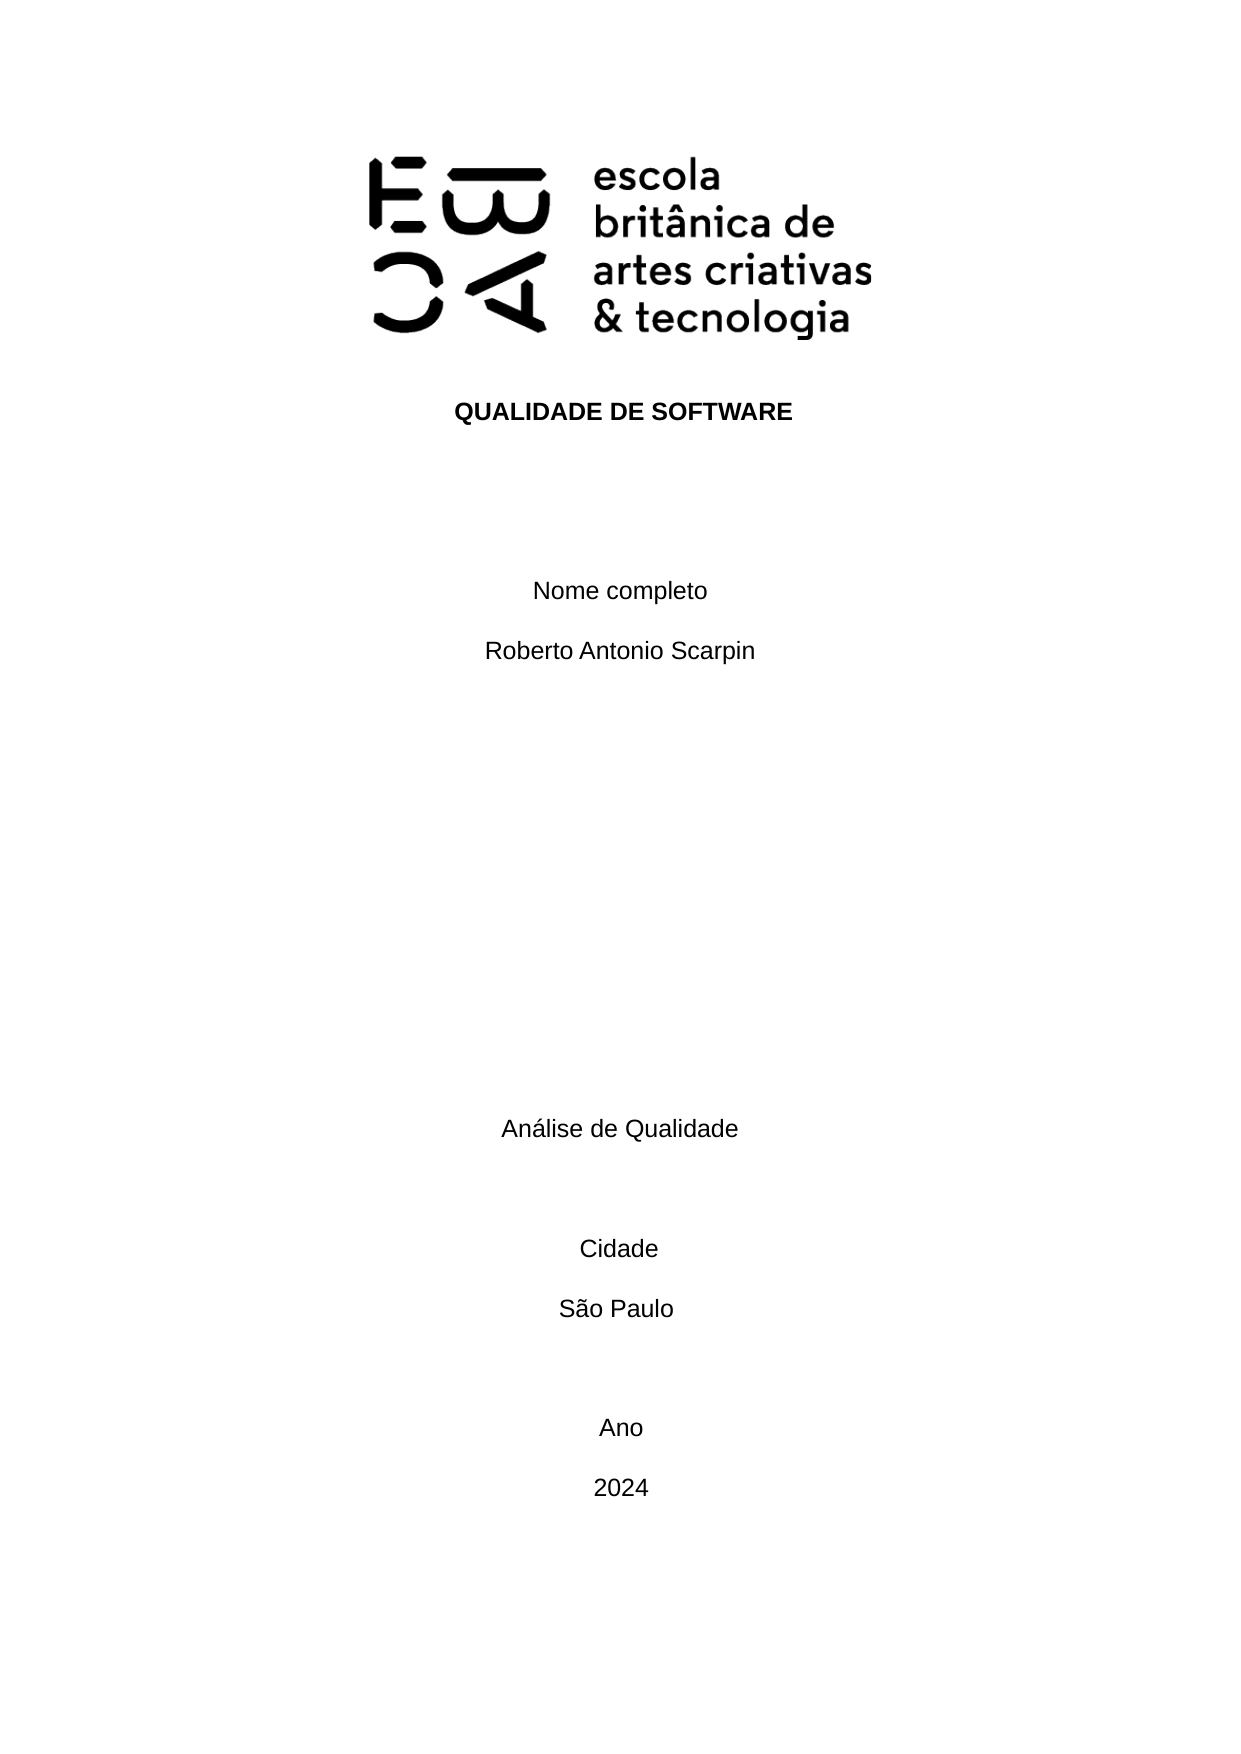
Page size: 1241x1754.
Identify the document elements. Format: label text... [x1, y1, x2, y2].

text São Paulo [177, 1294, 1063, 1323]
picture [369, 147, 872, 340]
text 2024 [177, 1473, 1063, 1502]
text Nome completo [177, 576, 1063, 605]
text Roberto Antonio Scarpin [177, 636, 1063, 665]
text Cidade [177, 1234, 1063, 1263]
text QUALIDADE DE SOFTWARE [177, 397, 1063, 426]
text Análise de Qualidade [177, 1114, 1063, 1143]
text Ano [177, 1413, 1063, 1442]
